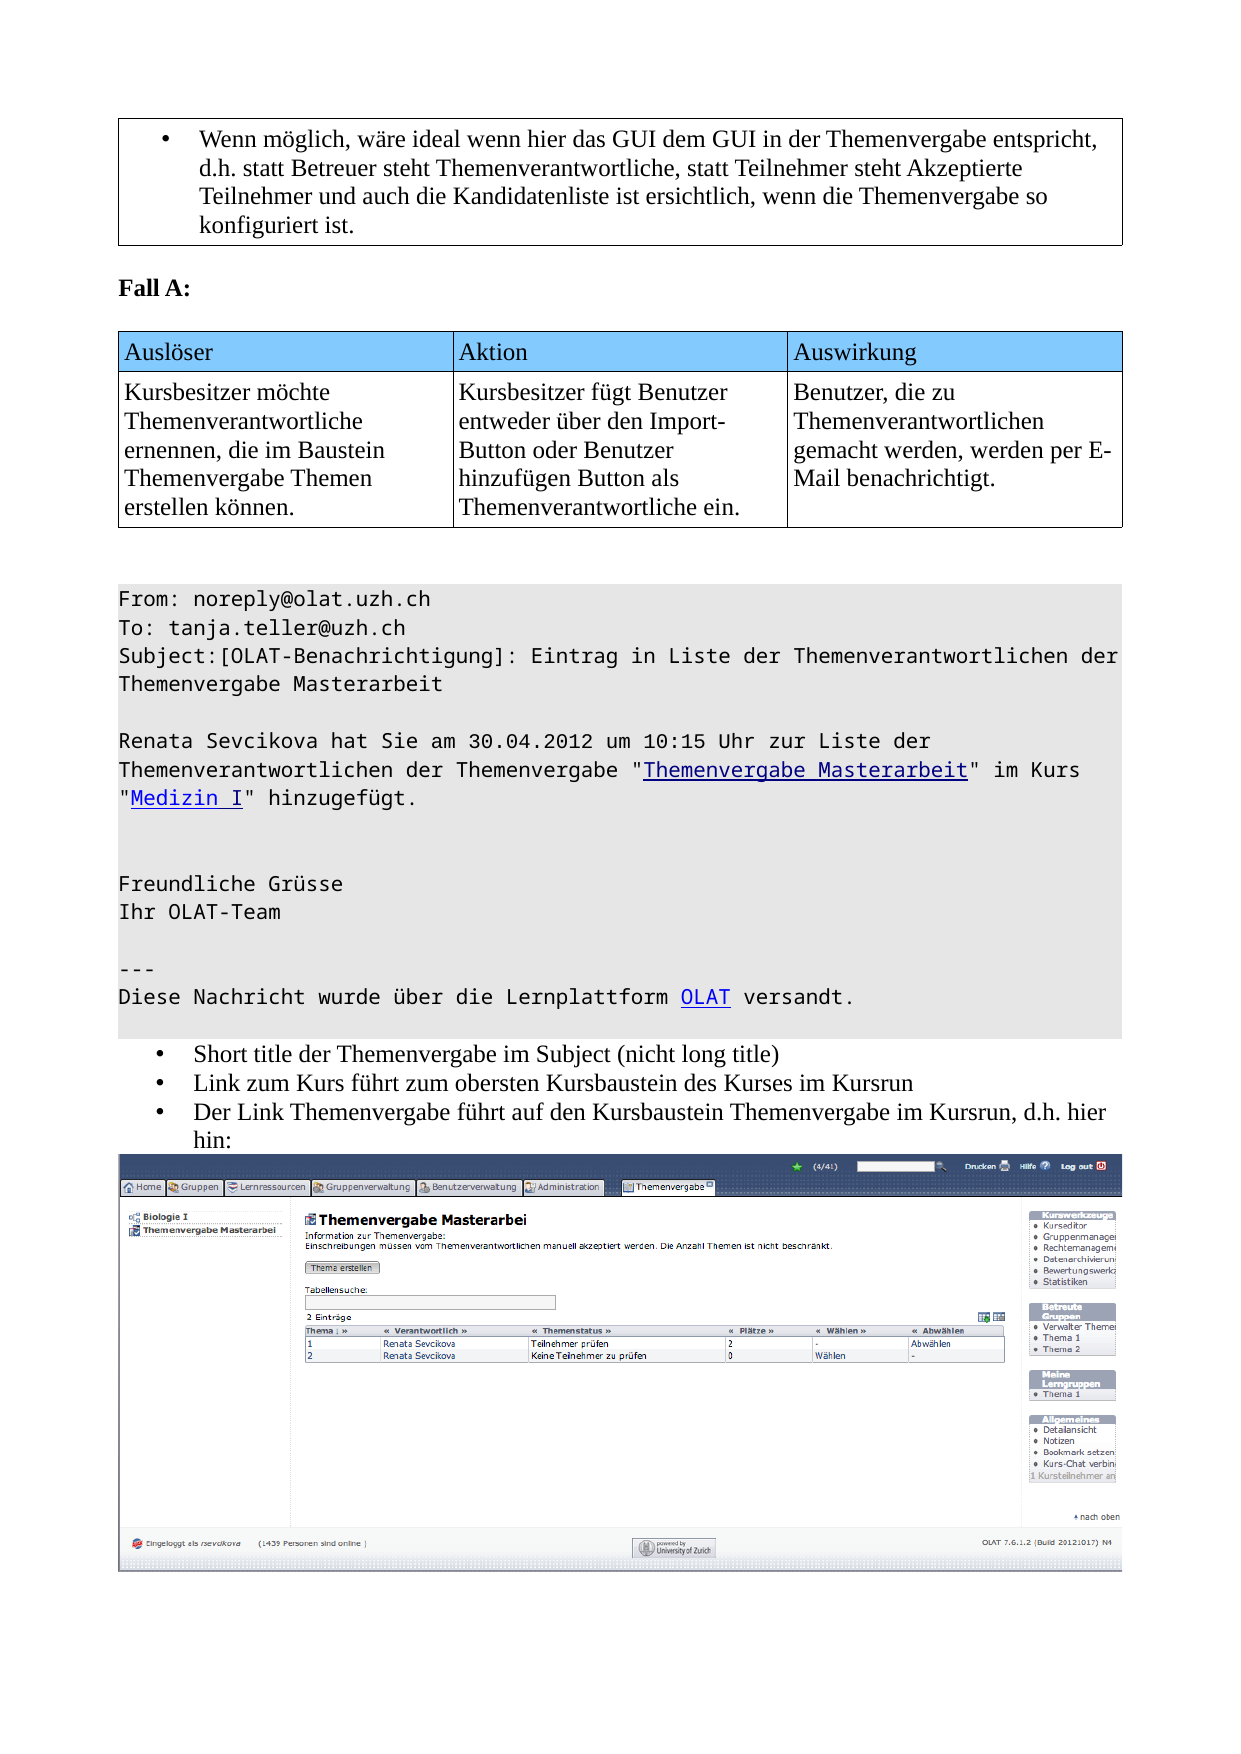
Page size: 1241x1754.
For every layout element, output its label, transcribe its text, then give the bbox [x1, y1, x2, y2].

table_header Auswirkung [788, 332, 1122, 371]
table_cell Benutzer, die zu Themenverantwortlichen gemacht werden, werden per E-Mail benachrichtigt. [788, 372, 1122, 527]
text Ihr OLAT-Team [118, 897, 1122, 926]
table_cell Kursbesitzer fügt Benutzer entweder über den Import-Button oder Benutzer hinzufügen Button als Themenverantwortliche ein. [454, 372, 787, 527]
table_header Auslöser [119, 332, 453, 371]
text Fall A: [118, 273, 1122, 302]
text Subject:[OLAT-Benachrichtigung]: Eintrag in Liste der Themenverantwortlichen der Themenvergabe Masterarbeit [118, 641, 1122, 698]
table_cell Kursbesitzer möchte Themenverantwortliche ernennen, die im Baustein Themenvergabe Themen erstellen können. [119, 372, 453, 527]
table_cell Wenn möglich, wäre ideal wenn hier das GUI dem GUI in der Themenvergabe entspricht, d.h. statt Betreuer steht Themenverantwortliche, statt Teilnehmer steht Akzeptierte Teilnehmer und auch die Kandidatenliste ist ersichtlich, wenn die Themenvergabe so konfiguriert ist. [119, 119, 1122, 245]
text To: tanja.teller@uzh.ch [118, 613, 1122, 641]
text From: noreply@olat.uzh.ch [118, 584, 1122, 613]
text Freundliche Grüsse [118, 869, 1122, 897]
list Link zum Kurs führt zum obersten Kursbaustein des Kurses im Kursrun [156, 1068, 1122, 1097]
list Der Link Themenvergabe führt auf den Kursbaustein Themenvergabe im Kursrun, d.h. hier hin: [156, 1097, 1122, 1154]
list Short title der Themenvergabe im Subject (nicht long title) [156, 1039, 1122, 1068]
text Diese Nachricht wurde über die Lernplattform OLAT versandt. [118, 982, 1122, 1011]
picture [118, 1154, 1123, 1572]
table_header Aktion [454, 332, 787, 371]
text Renata Sevcikova hat Sie am 30.04.2012 um 10:15 Uhr zur Liste der Themenverantwortlichen der Themenvergabe "Themenvergabe Masterarbeit" im Kurs "Medizin I" hinzugefügt. [118, 726, 1122, 812]
text --- [118, 954, 1122, 982]
